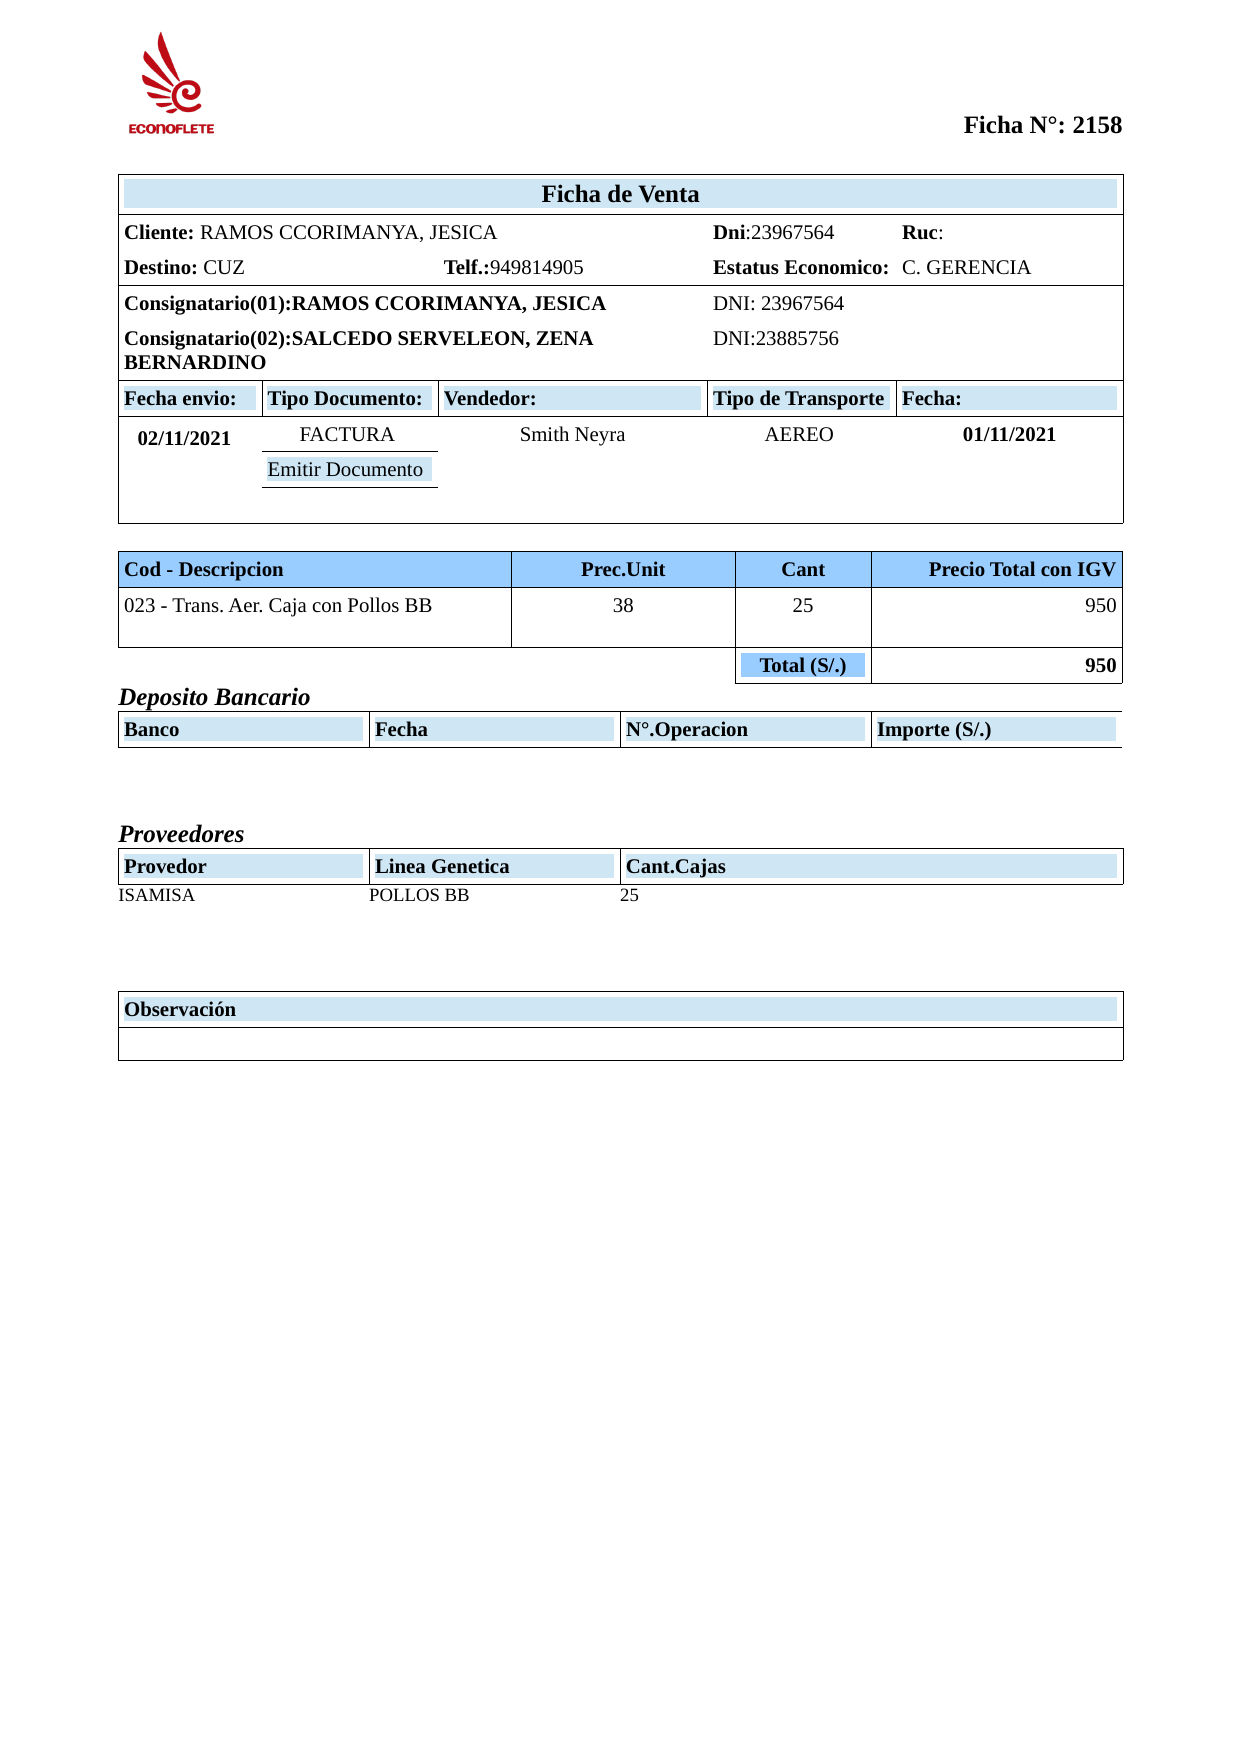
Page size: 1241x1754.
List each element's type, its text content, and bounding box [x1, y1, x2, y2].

table_cell FACTURA [262, 417, 438, 451]
table_cell [620, 771, 871, 795]
table_header N°.Operacion [621, 712, 871, 747]
table_cell [118, 905, 369, 927]
table_header Fecha [370, 712, 620, 747]
table_cell 01/11/2021 [896, 417, 1123, 523]
table_cell [369, 948, 620, 970]
table_cell Fecha envio: [119, 381, 262, 416]
table_cell Smith Neyra [438, 417, 707, 523]
table_cell 38 [512, 588, 735, 647]
table_cell [118, 648, 511, 682]
table_cell Estatus Economico: [707, 249, 896, 285]
table_cell [119, 1028, 1123, 1060]
table_cell DNI:23885756 [707, 321, 1123, 380]
table_cell Vendedor: [439, 381, 707, 416]
table_cell 02/11/2021 [119, 417, 262, 523]
picture [118, 31, 225, 134]
table_cell 25 [736, 588, 871, 647]
table_cell Tipo de Transporte [708, 381, 896, 416]
table_header Ficha de Venta [119, 175, 1123, 214]
table_cell 950 [872, 648, 1122, 682]
table_cell [118, 771, 369, 795]
table_header Prec.Unit [512, 552, 735, 587]
table_cell Cliente: RAMOS CCORIMANYA, JESICA [119, 215, 707, 249]
table_cell [511, 648, 735, 682]
table_header Provedor [119, 849, 369, 883]
table_cell 950 [872, 588, 1122, 647]
table_header Observación [119, 992, 1123, 1027]
table_cell Consignatario(02):SALCEDO SERVELEON, ZENA BERNARDINO [119, 321, 707, 380]
table_cell [620, 795, 871, 819]
table_cell [369, 927, 620, 948]
table_header Precio Total con IGV [872, 552, 1122, 587]
table_cell [369, 795, 620, 819]
table_cell [871, 771, 1122, 795]
table_cell Destino: CUZ [119, 249, 438, 285]
table_header Cod - Descripcion [119, 552, 511, 587]
table_cell [620, 748, 871, 771]
table_cell [620, 948, 1123, 970]
table_header Banco [119, 712, 369, 747]
table_cell 25 [620, 885, 1123, 905]
table_cell Tipo Documento: [263, 381, 438, 416]
table_cell POLLOS BB [369, 885, 620, 905]
table_cell [118, 970, 369, 991]
text Proveedores [118, 819, 1122, 848]
table_header Importe (S/.) [872, 712, 1122, 747]
table_cell [118, 748, 369, 771]
table_cell [369, 771, 620, 795]
table_cell [118, 948, 369, 970]
table_cell [620, 905, 1123, 927]
table_cell AEREO [707, 417, 896, 523]
table_cell [262, 488, 438, 523]
table_cell Emitir Documento [262, 452, 438, 487]
table_cell Consignatario(01):RAMOS CCORIMANYA, JESICA [119, 286, 707, 321]
table_cell Total (S/.) [736, 648, 871, 682]
table_cell [118, 795, 369, 819]
table_cell [369, 905, 620, 927]
table_cell [369, 748, 620, 771]
table_cell 023 - Trans. Aer. Caja con Pollos BB [119, 588, 511, 647]
text Deposito Bancario [118, 682, 1122, 711]
table_cell Ruc: [896, 215, 1123, 249]
table_cell [620, 927, 1123, 948]
table_header Cant [736, 552, 871, 587]
table_cell [620, 970, 1123, 991]
table_cell DNI: 23967564 [707, 286, 1123, 321]
table_header Linea Genetica [370, 849, 620, 883]
table_cell [871, 748, 1122, 771]
table_cell [871, 795, 1122, 819]
table_cell Dni:23967564 [707, 215, 896, 249]
table_cell ISAMISA [118, 885, 369, 905]
table_cell [369, 970, 620, 991]
table_header Cant.Cajas [621, 849, 1123, 883]
table_cell [118, 927, 369, 948]
table_cell C. GERENCIA [896, 249, 1123, 285]
table_cell Telf.:949814905 [438, 249, 707, 285]
table_cell Fecha: [897, 381, 1123, 416]
